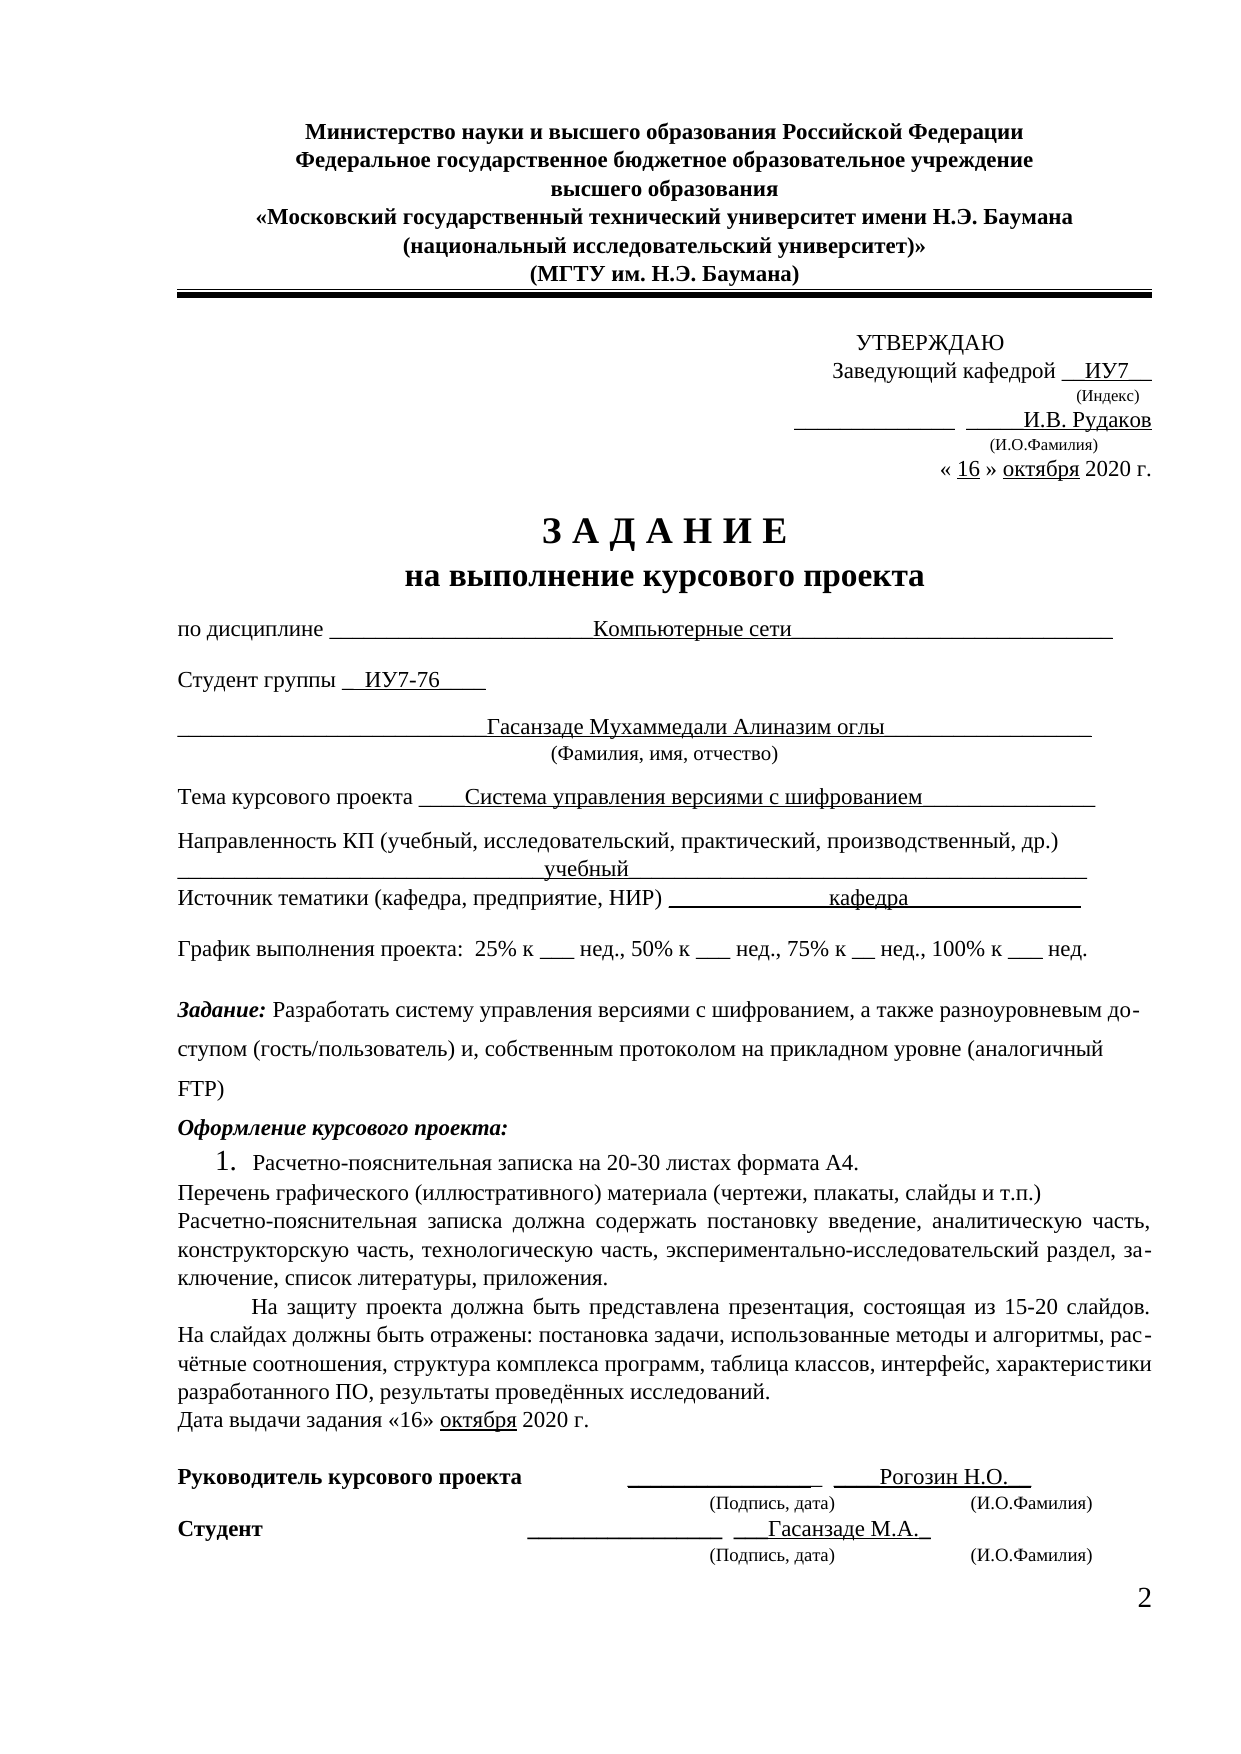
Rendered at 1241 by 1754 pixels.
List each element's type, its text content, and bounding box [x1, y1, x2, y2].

text Студент группы _ ИУ7-76____ [177, 666, 1152, 693]
text (Подпись, дата) (И.О.Фамилия) [177, 1543, 1093, 1565]
text График выполнения проекта: 25% к ___ нед., 50% к ___ нед., 75% к __ нед., 100% к ___ нед. [177, 935, 1152, 962]
text высшего образования [177, 175, 1152, 201]
text Заведующий кафедрой __ИУ7__ [177, 357, 1152, 383]
text Расчетно-пояснительная записка должна содержать постановку введение, аналитическую часть, конструкторскую часть, технологическую часть, экспериментально-исследовательский раздел, за­ключение, список литературы, приложения. [177, 1207, 1152, 1291]
text (И.О.Фамилия) [989, 434, 1152, 454]
text Перечень графического (иллюстративного) материала (чертежи, плакаты, слайды и т.п.) [177, 1179, 1152, 1205]
list Расчетно-пояснительная записка на 20-30 листах формата А4. [215, 1143, 1152, 1176]
text Направленность КП (учебный, исследовательский, практический, производственный, др.) [177, 827, 1152, 853]
text ___________________________Гасанзаде Мухаммедали Алиназим оглы__________________ [177, 713, 1152, 739]
text «Московский государственный технический университет имени Н.Э. Баумана [177, 203, 1152, 230]
text Тема курсового проекта ____Система управления версиями с шифрованием_______________ [177, 783, 1152, 809]
text (национальный исследовательский университет)» [177, 232, 1152, 258]
text Оформление курсового проекта: [177, 1114, 1152, 1141]
text (МГТУ им. Н.Э. Баумана) [177, 260, 1152, 289]
text (Фамилия, имя, отчество) [177, 741, 1152, 765]
text Задание: Разработать систему управления версиями с шифрованием, а также разноуровневым до­ступом (гость/пользователь) и, собственным протоколом на прикладном уровне (аналогичный FTP) [177, 996, 1152, 1101]
text Федеральное государственное бюджетное образовательное учреждение [177, 147, 1152, 173]
text по дисциплине _______________________Компьютерные сети____________________________ [177, 615, 1152, 641]
text ЗАДАНИЕ [177, 509, 1152, 552]
text Источник тематики (кафедра, предприятие, НИР) ______________кафедра_______________ [177, 883, 1152, 910]
text УТВЕРЖДАЮ [177, 329, 1004, 355]
text Руководитель курсового проекта _________________ ____Рогозин Н.О.__ [177, 1463, 1152, 1490]
text (Индекс) [989, 386, 1152, 405]
text ________________________________учебный________________________________________ [177, 855, 1152, 881]
text На защиту проекта должна быть представлена презентация, состоящая из 15-20 слайдов. На слайдах должны быть отражены: постановка задачи, использованные методы и алгоритмы, рас­чётные соотношения, структура комплекса программ, таблица классов, интерфейс, характерис­тики разработанного ПО, результаты проведённых исследований. [177, 1293, 1152, 1404]
text ______________ _____И.В. Рудаков [177, 406, 1152, 432]
text (Подпись, дата) (И.О.Фамилия) [177, 1492, 1093, 1513]
text « 16 » октября 2020 г. [177, 455, 1152, 482]
text Дата выдачи задания «16» октября 2020 г. [177, 1406, 1152, 1433]
text на выполнение курсового проекта [177, 555, 1152, 594]
text Студент _________________ ___Гасанзаде М.А._ [177, 1515, 1152, 1541]
text Министерство науки и высшего образования Российской Федерации [177, 118, 1152, 144]
